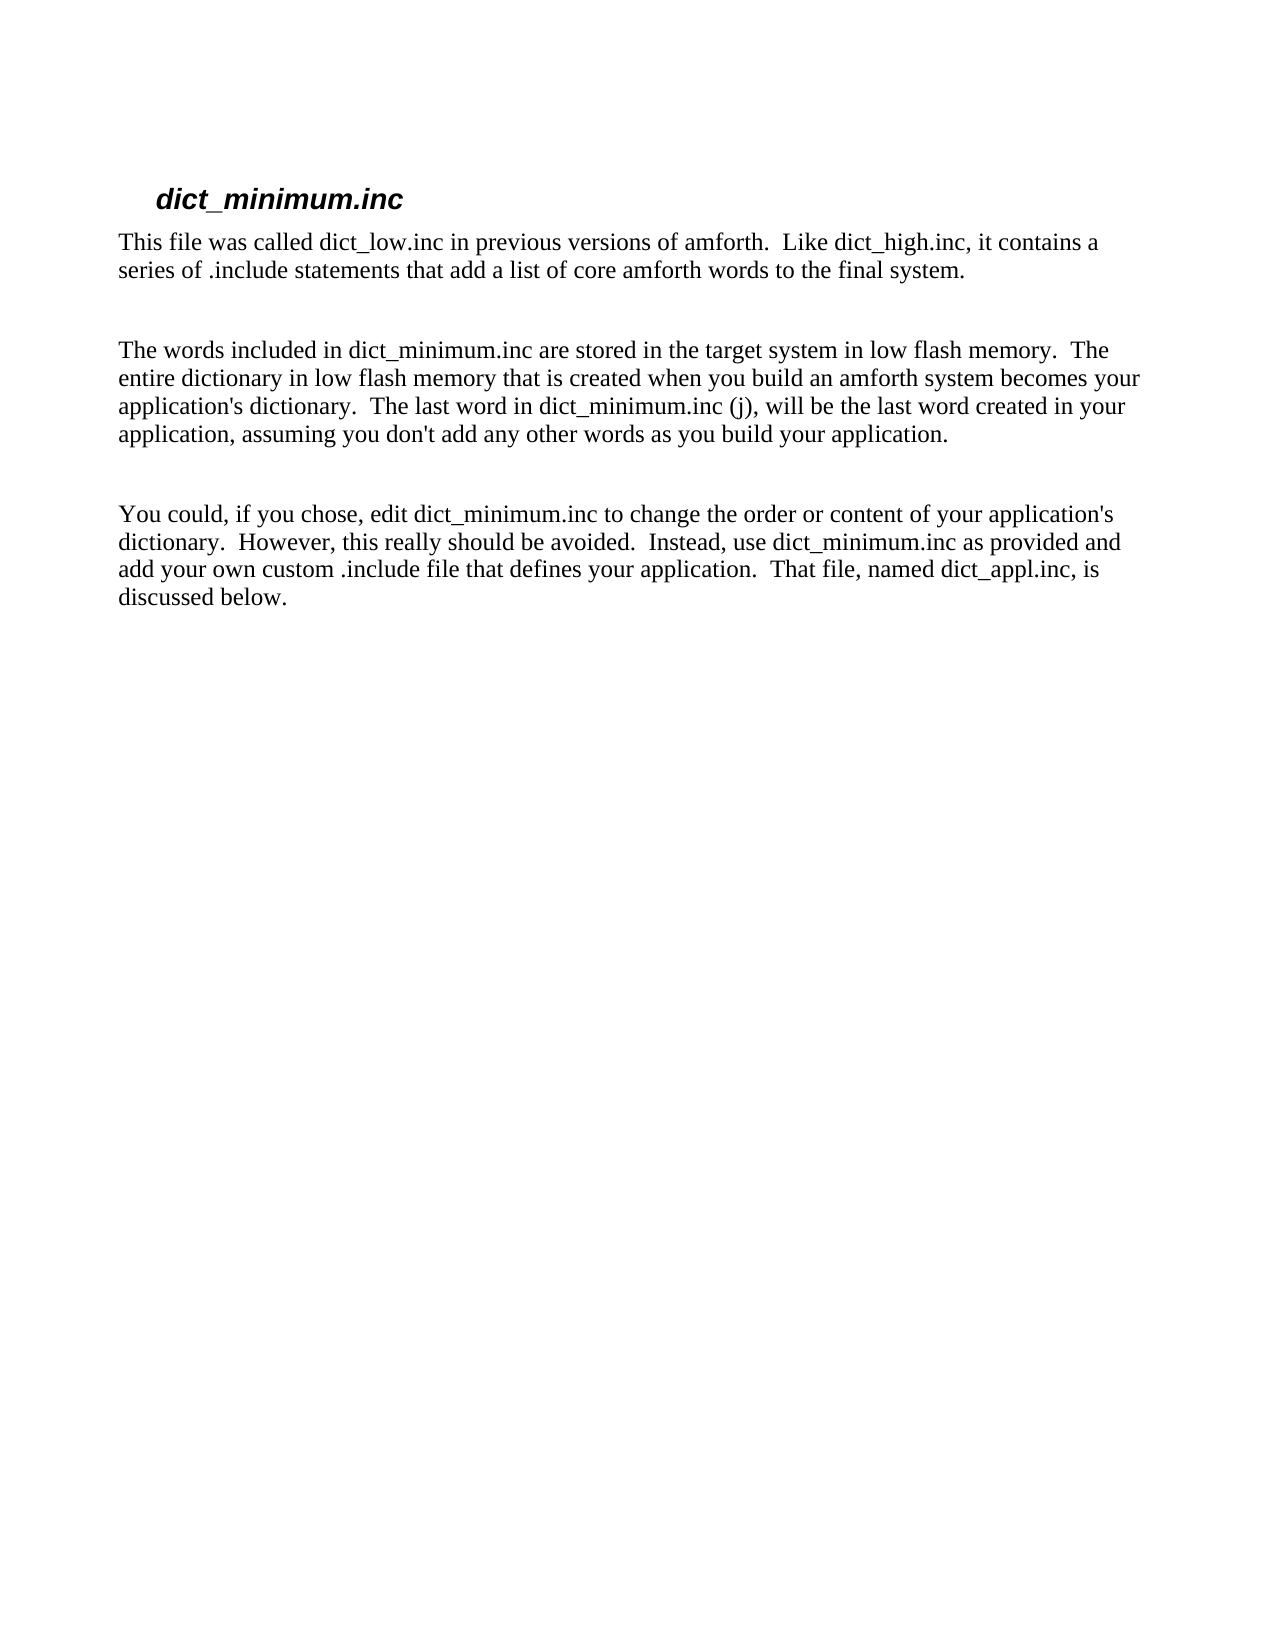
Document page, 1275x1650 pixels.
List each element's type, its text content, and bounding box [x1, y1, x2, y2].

subtitle dict_minimum.inc [118, 183, 1157, 216]
text You could, if you chose, edit dict_minimum.inc to change the order or content of your application's dictionary. However, this really should be avoided. Instead, use dict_minimum.inc as provided and add your own custom .include file that defines your application. That file, named dict_appl.inc, is discussed below. [118, 500, 1157, 611]
text The words included in dict_minimum.inc are stored in the target system in low flash memory. The entire dictionary in low flash memory that is created when you build an amforth system becomes your application's dictionary. The last word in dict_minimum.inc (j), will be the last word created in your application, assuming you don't add any other words as you build your application. [118, 337, 1157, 447]
text This file was called dict_low.inc in previous versions of amforth. Like dict_high.inc, it contains a series of .include statements that add a list of core amforth words to the final system. [118, 228, 1157, 284]
